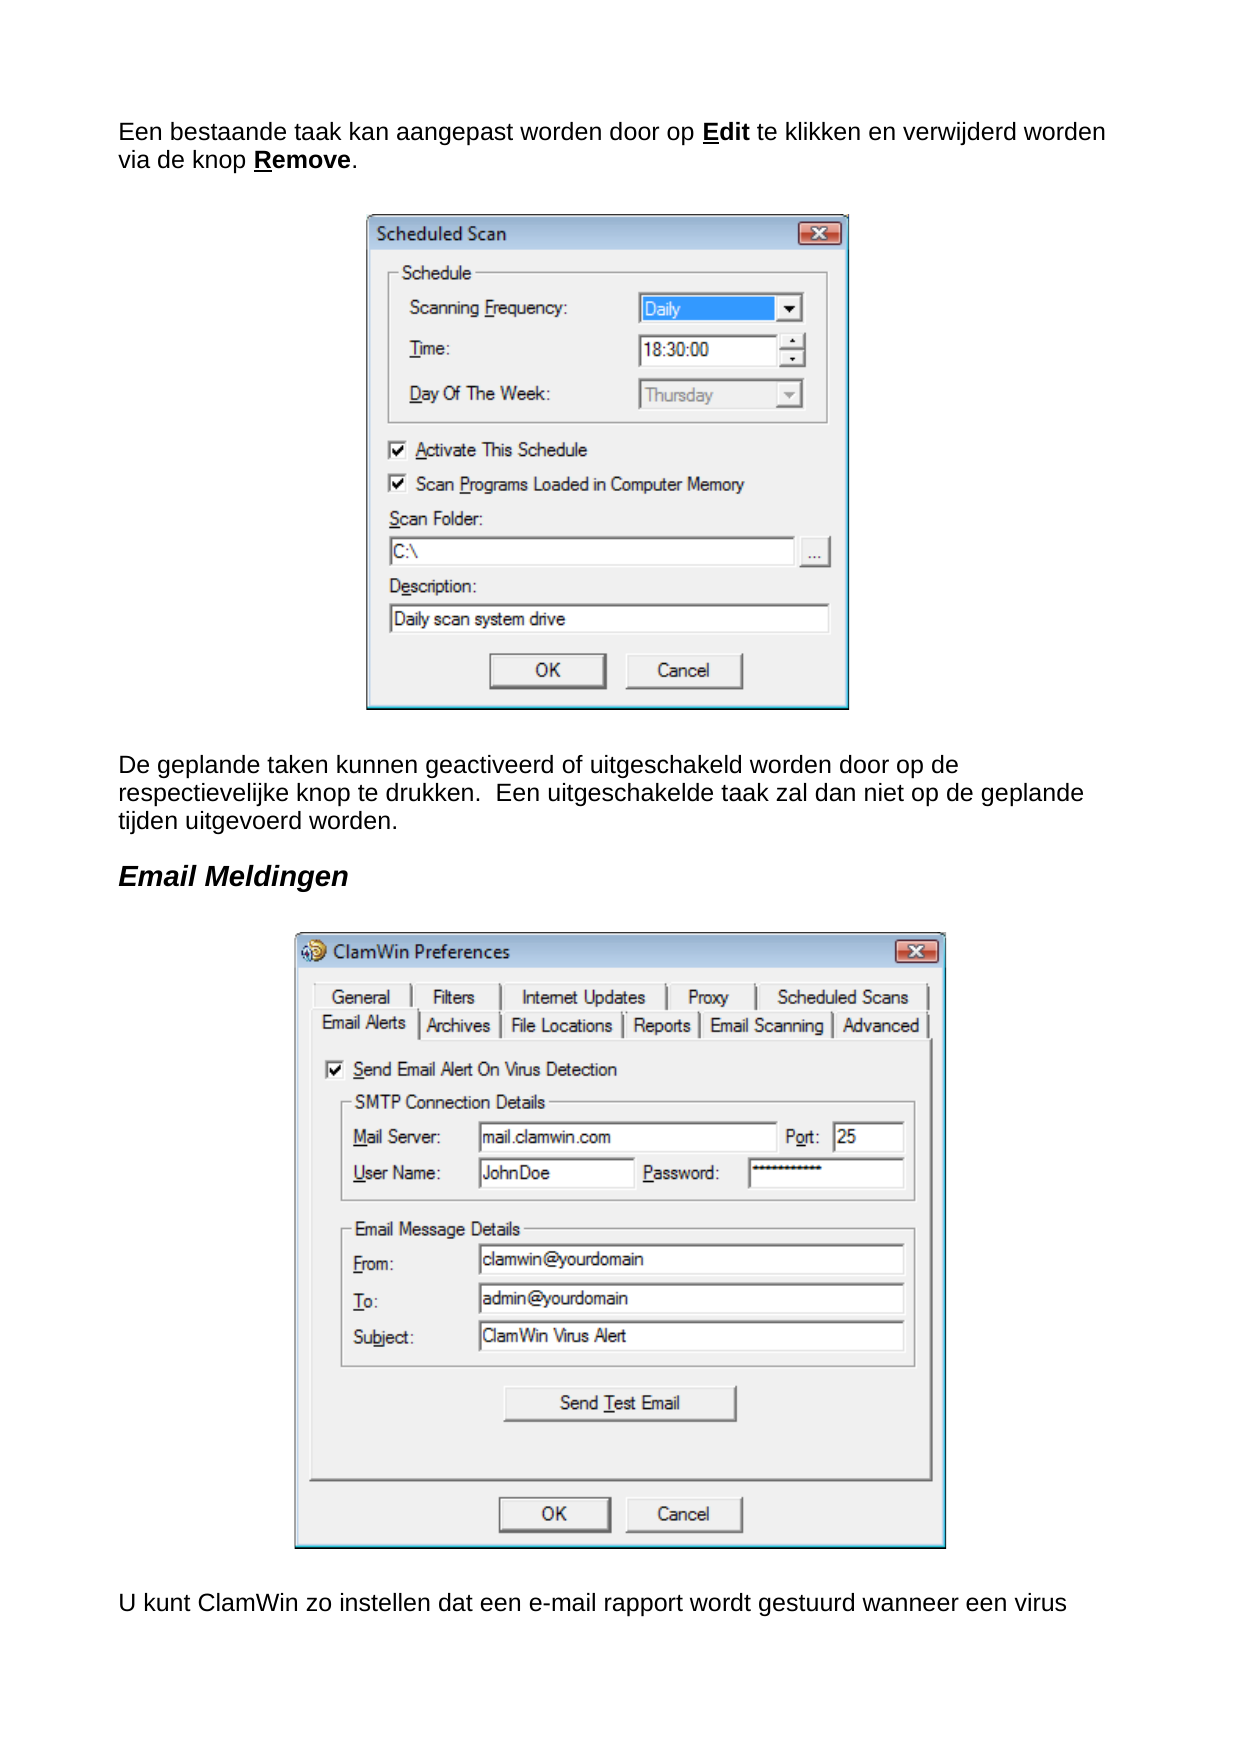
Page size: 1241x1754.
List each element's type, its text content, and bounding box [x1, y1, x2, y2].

text U kunt ClamWin zo instellen dat een e-mail rapport wordt gestuurd wanneer een virus [118, 1589, 1122, 1617]
subtitle Email Meldingen [118, 859, 1122, 892]
text De geplande taken kunnen geactiveerd of uitgeschakeld worden door op de respectievelijke knop te drukken. Een uitgeschakelde taak zal dan niet op de geplande tijden uitgevoerd worden. [118, 751, 1122, 834]
picture [294, 932, 947, 1549]
text Een bestaande taak kan aangepast worden door op Edit te klikken en verwijderd worden via de knop Remove. [118, 118, 1122, 174]
picture [366, 214, 850, 710]
